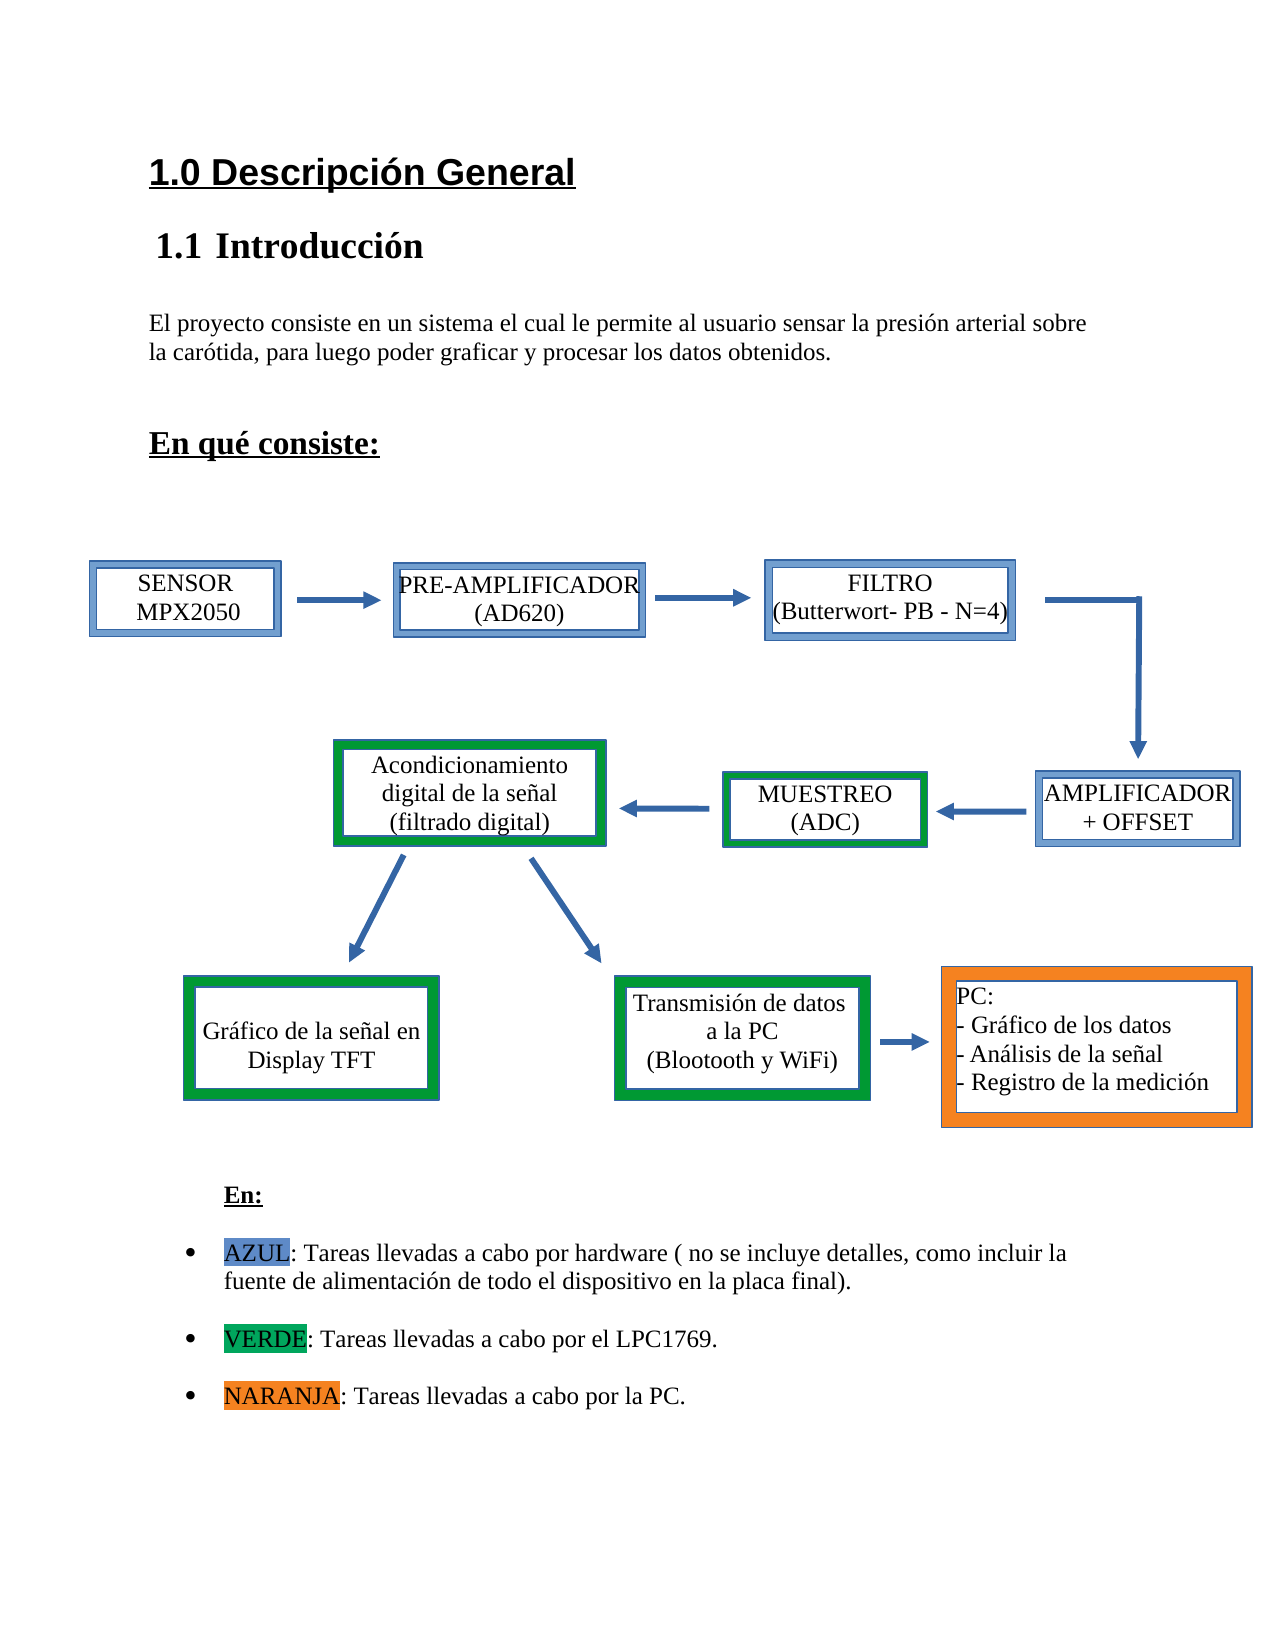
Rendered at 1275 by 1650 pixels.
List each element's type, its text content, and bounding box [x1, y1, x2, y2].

list NARANJA: Tareas llevadas a cabo por la PC. [186, 1381, 1087, 1410]
list AZUL: Tareas llevadas a cabo por hardware ( no se incluye detalles, como incluir la fuente de alimentación de todo el dispositivo en la placa final). [186, 1238, 1087, 1295]
text En qué consiste: [148, 423, 1087, 461]
subtitle 1.0 Descripción General [148, 150, 1064, 193]
text El proyecto consiste en un sistema el cual le permite al usuario sensar la presión arterial sobre la carótida, para luego poder graficar y procesar los datos obtenidos. [148, 308, 1087, 366]
list VERDE: Tareas llevadas a cabo por el LPC1769. [186, 1324, 1087, 1353]
text En: [223, 1180, 1087, 1209]
subtitle Introducción [129, 223, 450, 263]
